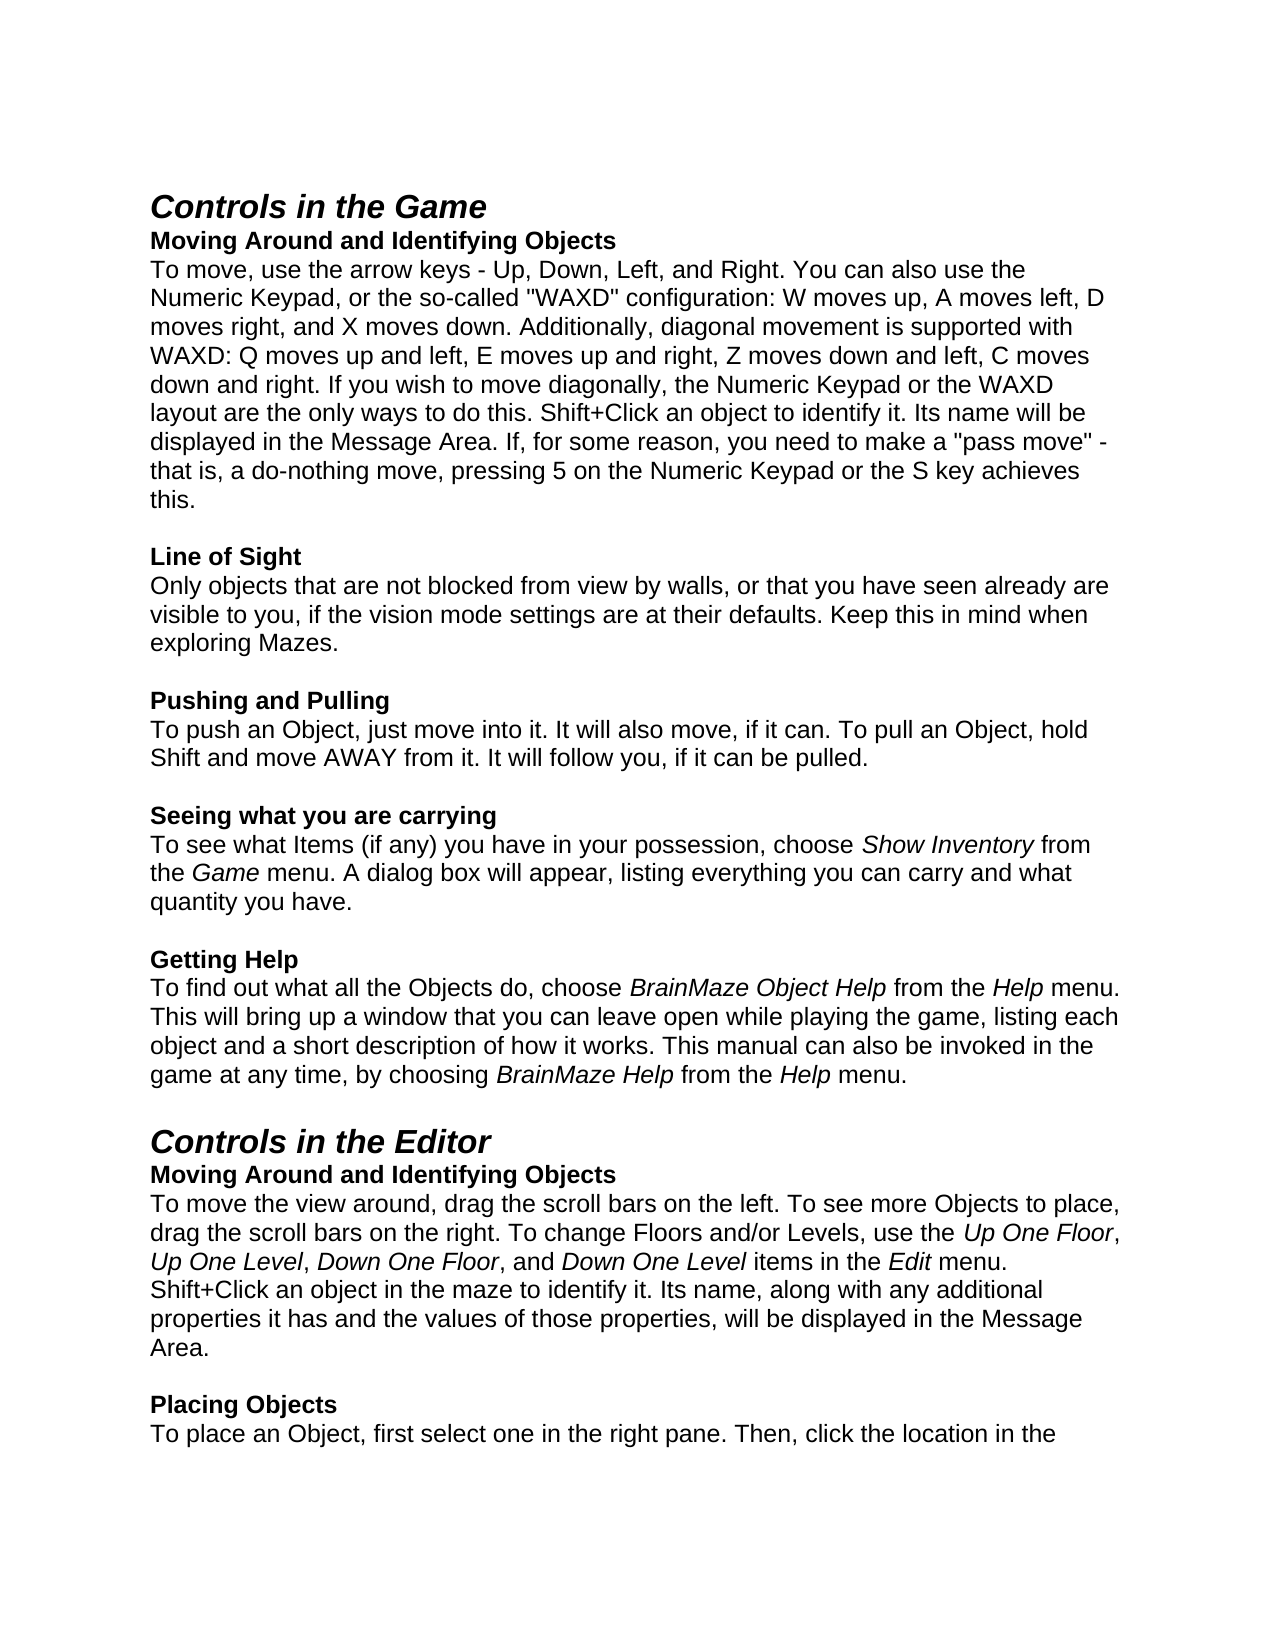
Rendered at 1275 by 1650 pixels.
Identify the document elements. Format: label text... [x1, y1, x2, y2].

text To see what Items (if any) you have in your possession, choose Show Inventory from the Game menu. A dialog box will appear, listing everything you can carry and what quantity you have. [150, 830, 1125, 916]
text Getting Help [150, 945, 1125, 973]
text Only objects that are not blocked from view by walls, or that you have seen already are visible to you, if the vision mode settings are at their defaults. Keep this in mind when exploring Mazes. [150, 571, 1125, 657]
text Seeing what you are carrying [150, 801, 1125, 830]
text To find out what all the Objects do, choose BrainMaze Object Help from the Help menu. This will bring up a window that you can leave open while playing the game, listing each object and a short description of how it works. This manual can also be invoked in the game at any time, by choosing BrainMaze Help from the Help menu. [150, 973, 1125, 1088]
text Controls in the Game [150, 187, 1125, 226]
text Moving Around and Identifying Objects [150, 226, 1125, 255]
text Line of Sight [150, 542, 1125, 571]
text To move the view around, drag the scroll bars on the left. To see more Objects to place, drag the scroll bars on the right. To change Floors and/or Levels, use the Up One Floor, Up One Level, Down One Floor, and Down One Level items in the Edit menu. Shift+Click an object in the maze to identify it. Its name, along with any additional properties it has and the values of those properties, will be displayed in the Message Area. [150, 1189, 1125, 1362]
text Moving Around and Identifying Objects [150, 1160, 1125, 1189]
text Pushing and Pulling [150, 686, 1125, 715]
text To push an Object, just move into it. It will also move, if it can. To pull an Object, hold Shift and move AWAY from it. It will follow you, if it can be pulled. [150, 715, 1125, 772]
text Controls in the Editor [150, 1122, 1125, 1160]
text To place an Object, first select one in the right pane. Then, click the location in the [150, 1419, 1125, 1448]
text To move, use the arrow keys - Up, Down, Left, and Right. You can also use the Numeric Keypad, or the so-called "WAXD" configuration: W moves up, A moves left, D moves right, and X moves down. Additionally, diagonal movement is supported with WAXD: Q moves up and left, E moves up and right, Z moves down and left, C moves down and right. If you wish to move diagonally, the Numeric Keypad or the WAXD layout are the only ways to do this. Shift+Click an object to identify it. Its name will be displayed in the Message Area. If, for some reason, you need to make a "pass move" - that is, a do-nothing move, pressing 5 on the Numeric Keypad or the S key achieves this. [150, 255, 1125, 513]
text Placing Objects [150, 1390, 1125, 1419]
